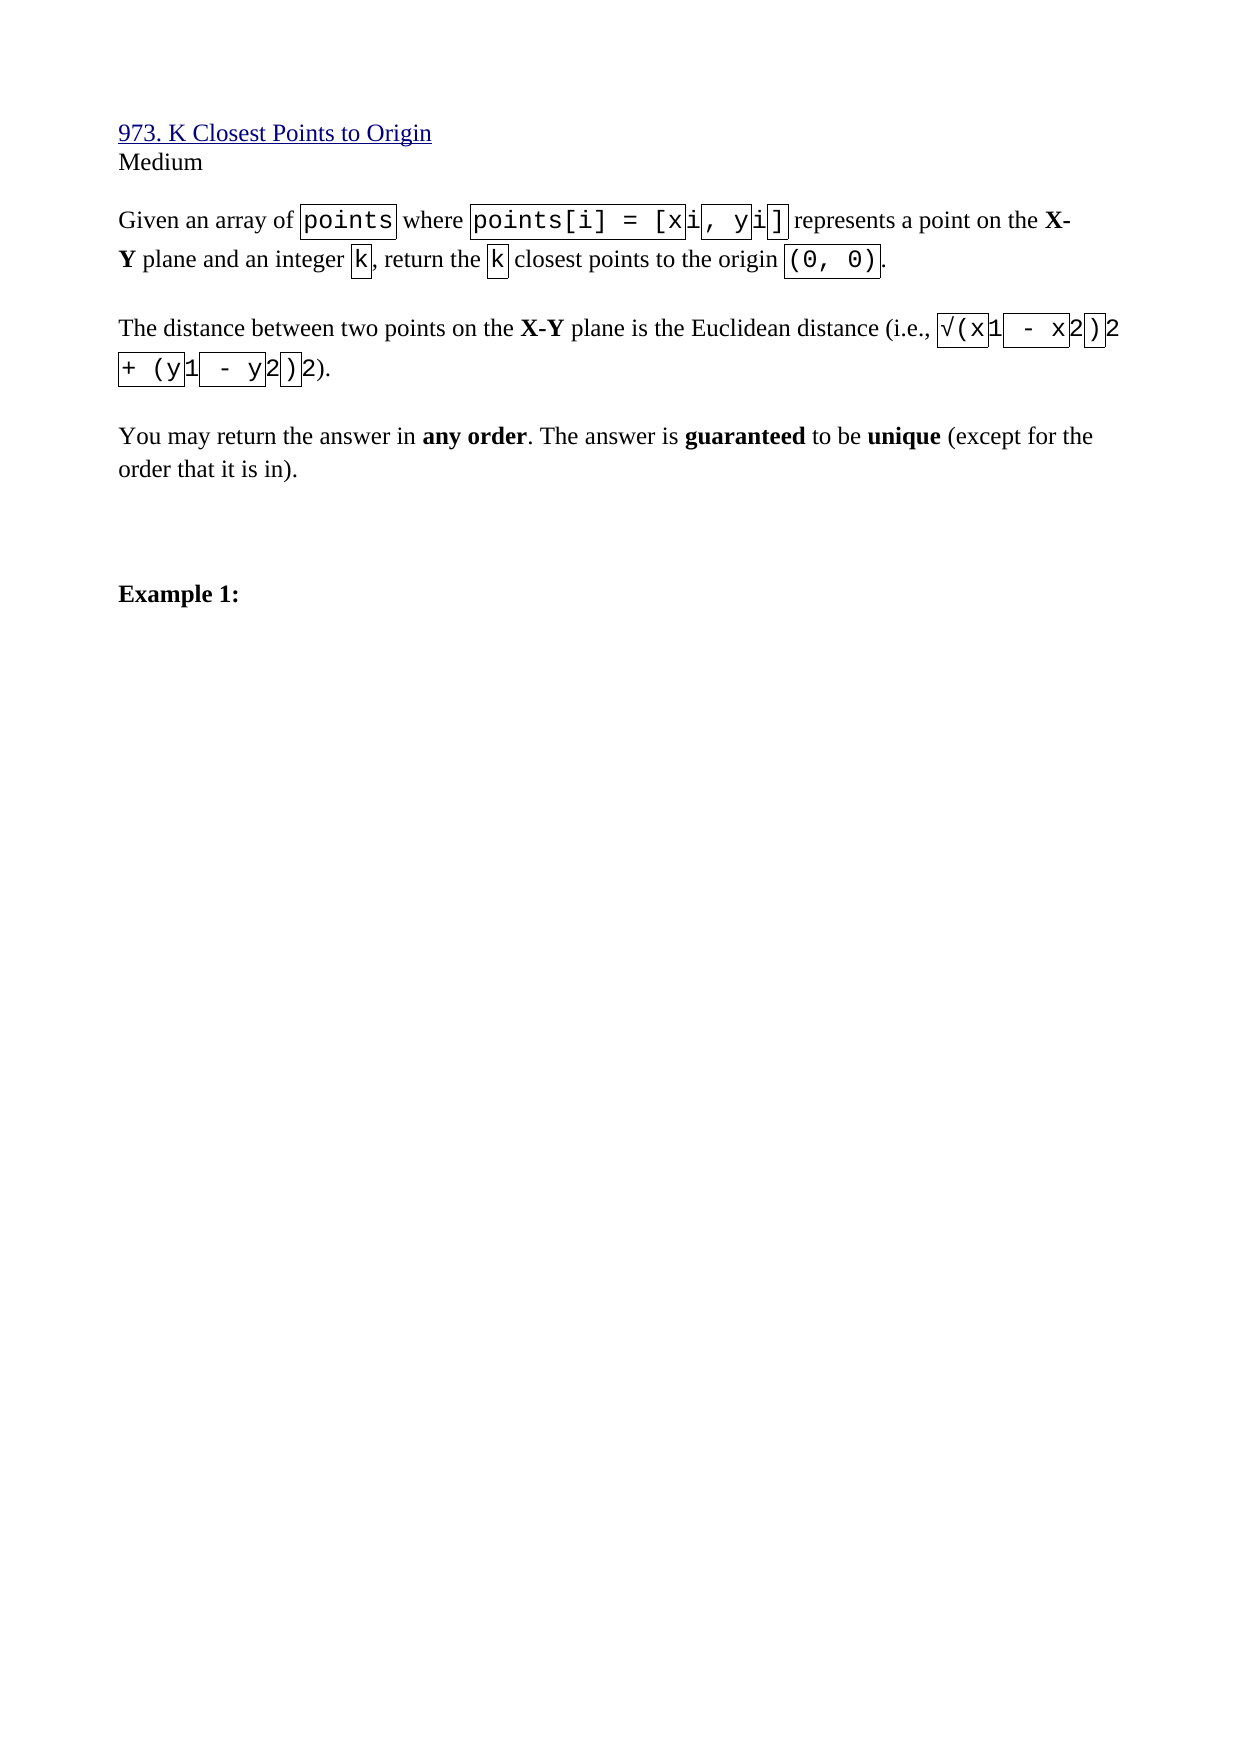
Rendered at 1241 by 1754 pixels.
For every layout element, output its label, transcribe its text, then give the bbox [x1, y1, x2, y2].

text The distance between two points on the X-Y plane is the Euclidean distance (i.e., √(x1 - x2)2 + (y1 - y2)2). [118, 313, 1122, 387]
text Example 1: [118, 579, 1122, 608]
text 973. K Closest Points to Origin [118, 118, 1122, 147]
text You may return the answer in any order. The answer is guaranteed to be unique (except for the order that it is in). [118, 421, 1122, 483]
text Medium [118, 147, 1122, 176]
text Given an array of points where points[i] = [xi, yi] represents a point on the X-Y plane and an integer k, return the k closest points to the origin (0, 0). [118, 204, 1122, 278]
